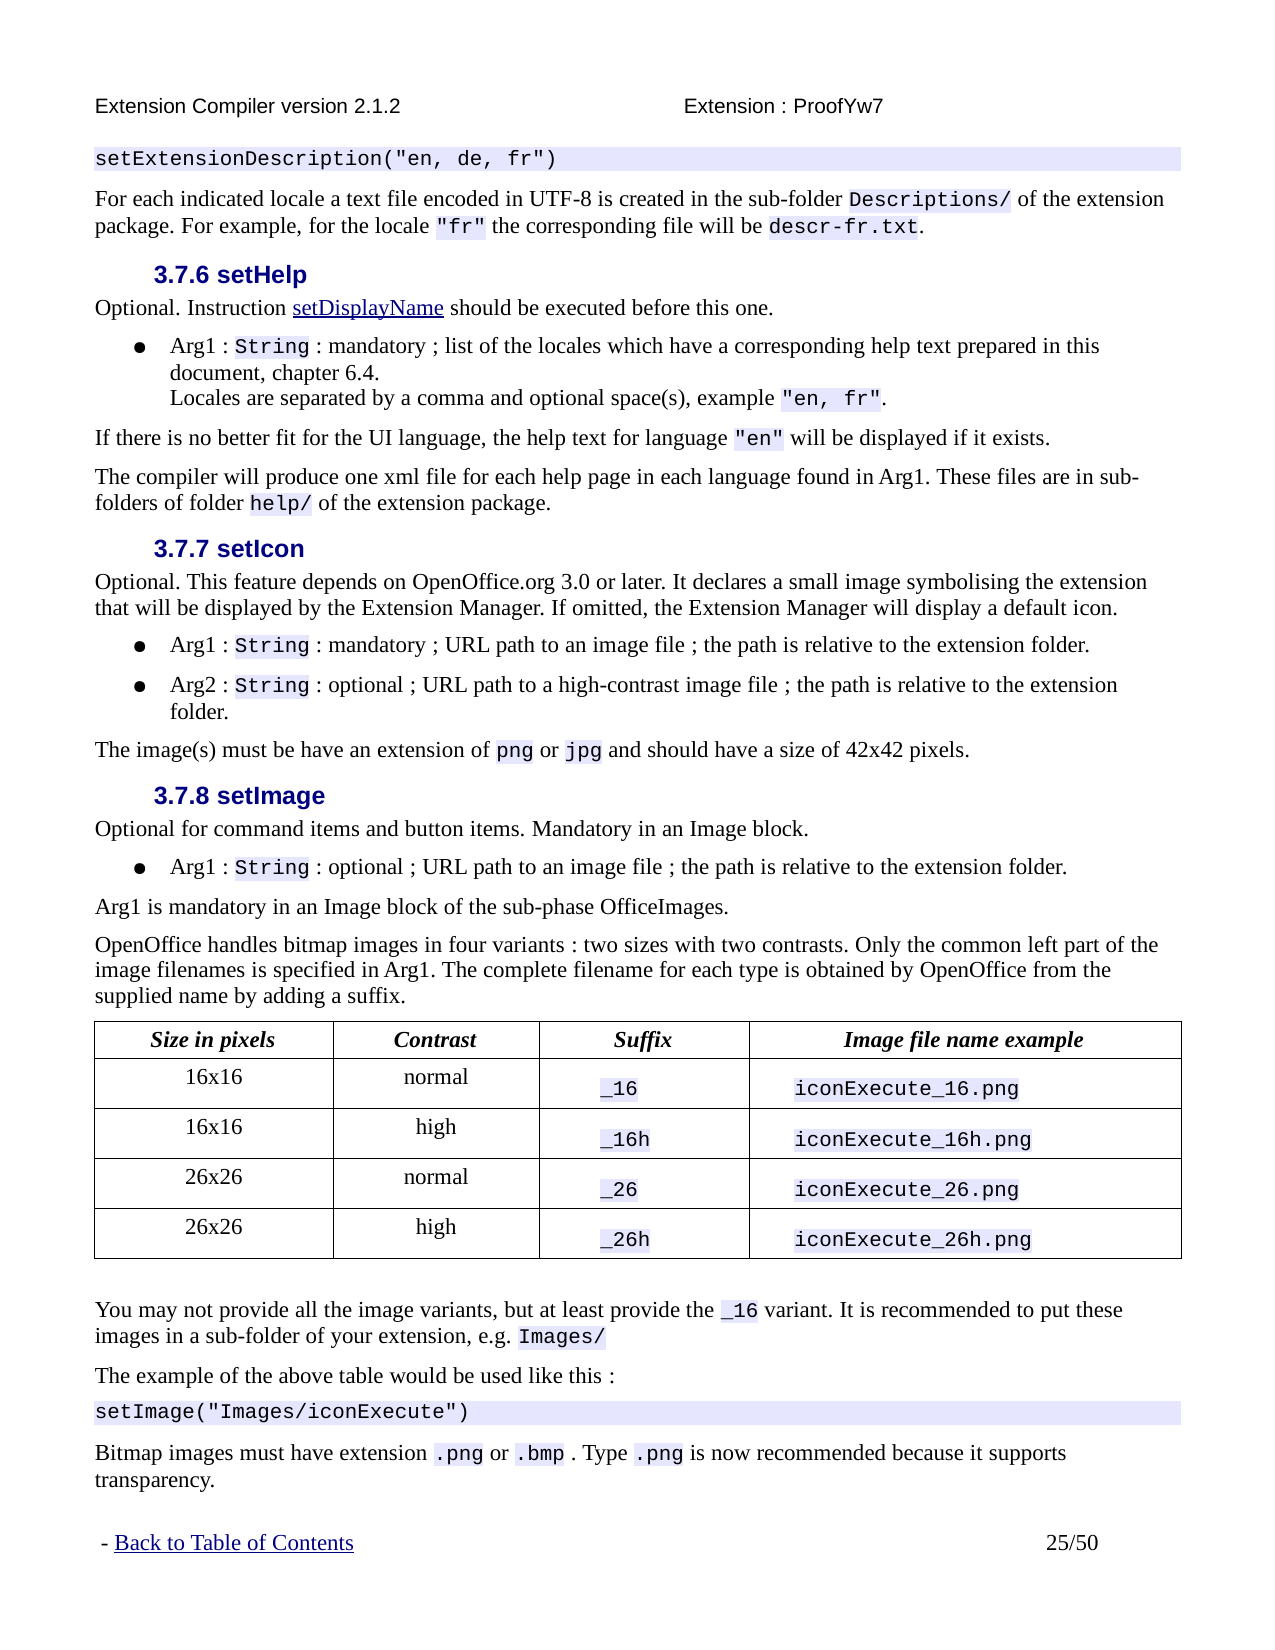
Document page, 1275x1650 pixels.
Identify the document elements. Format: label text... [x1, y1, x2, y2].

text For each indicated locale a text file encoded in UTF-8 is created in the sub-folder Descriptions/ of the extension package. For example, for the locale "fr" the corresponding file will be descr-fr.txt. [94, 186, 1181, 240]
table_header Image file name example [750, 1022, 1181, 1058]
table_cell high [334, 1109, 539, 1158]
text The compiler will produce one xml file for each help page in each language found in Arg1. These files are in sub-folders of folder help/ of the extension package. [94, 464, 1181, 516]
text The example of the above table would be used like this : [94, 1363, 1181, 1388]
table_cell 16x16 [95, 1109, 333, 1158]
table_cell iconExecute_26.png [750, 1159, 1181, 1208]
text setImage("Images/iconExecute") [94, 1401, 1181, 1425]
table_cell iconExecute_16.png [750, 1059, 1181, 1108]
text Bitmap images must have extension .png or .bmp . Type .png is now recommended because it supports transparency. [94, 1439, 1181, 1492]
subtitle setIcon [153, 535, 1181, 563]
table_cell _16h [540, 1109, 749, 1158]
text The image(s) must be have an extension of png or jpg and should have a size of 42x42 pixels. [94, 737, 1181, 764]
list Arg1 : String : mandatory ; URL path to an image file ; the path is relative to the extension folder. [132, 632, 1181, 659]
subtitle setImage [153, 782, 1181, 810]
table_cell 26x26 [95, 1209, 333, 1258]
table_cell _26h [540, 1209, 749, 1258]
table_cell normal [334, 1159, 539, 1208]
text setExtensionDescription("en, de, fr") [94, 147, 1181, 171]
text You may not provide all the image variants, but at least provide the _16 variant. It is recommended to put these images in a sub-folder of your extension, e.g. Images/ [94, 1296, 1181, 1350]
table_cell normal [334, 1059, 539, 1108]
text Arg1 is mandatory in an Image block of the sub-phase OfficeImages. [94, 894, 1181, 919]
list Arg1 : String : mandatory ; list of the locales which have a corresponding help text prepared in this document, chapter 6.4. Locales are separated by a comma and optional space(s), example "en, fr". [132, 332, 1181, 412]
list Arg2 : String : optional ; URL path to a high-contrast image file ; the path is relative to the extension folder. [132, 672, 1181, 724]
text If there is no better fit for the UI language, the help text for language "en" will be displayed if it exists. [94, 424, 1181, 451]
text OpenOffice handles bitmap images in four variants : two sizes with two contrasts. Only the common left part of the image filenames is specified in Arg1. The complete filename for each type is obtained by OpenOffice from the supplied name by adding a suffix. [94, 932, 1181, 1008]
table_cell iconExecute_16h.png [750, 1109, 1181, 1158]
subtitle setHelp [153, 261, 1181, 288]
table_header Contrast [334, 1022, 539, 1058]
table_header Size in pixels [95, 1022, 333, 1058]
table_cell _16 [540, 1059, 749, 1108]
text Optional for command items and button items. Mandatory in an Image block. [94, 816, 1181, 842]
table_cell iconExecute_26h.png [750, 1209, 1181, 1258]
table_cell 26x26 [95, 1159, 333, 1208]
text Optional. Instruction setDisplayName should be executed before this one. [94, 294, 1181, 320]
table_header Suffix [540, 1022, 749, 1058]
table_cell _26 [540, 1159, 749, 1208]
text Optional. This feature depends on OpenOffice.org 3.0 or later. It declares a small image symbolising the extension that will be displayed by the Extension Manager. If omitted, the Extension Manager will display a default icon. [94, 569, 1181, 620]
table_cell 16x16 [95, 1059, 333, 1108]
table_cell high [334, 1209, 539, 1258]
list Arg1 : String : optional ; URL path to an image file ; the path is relative to the extension folder. [132, 854, 1181, 881]
